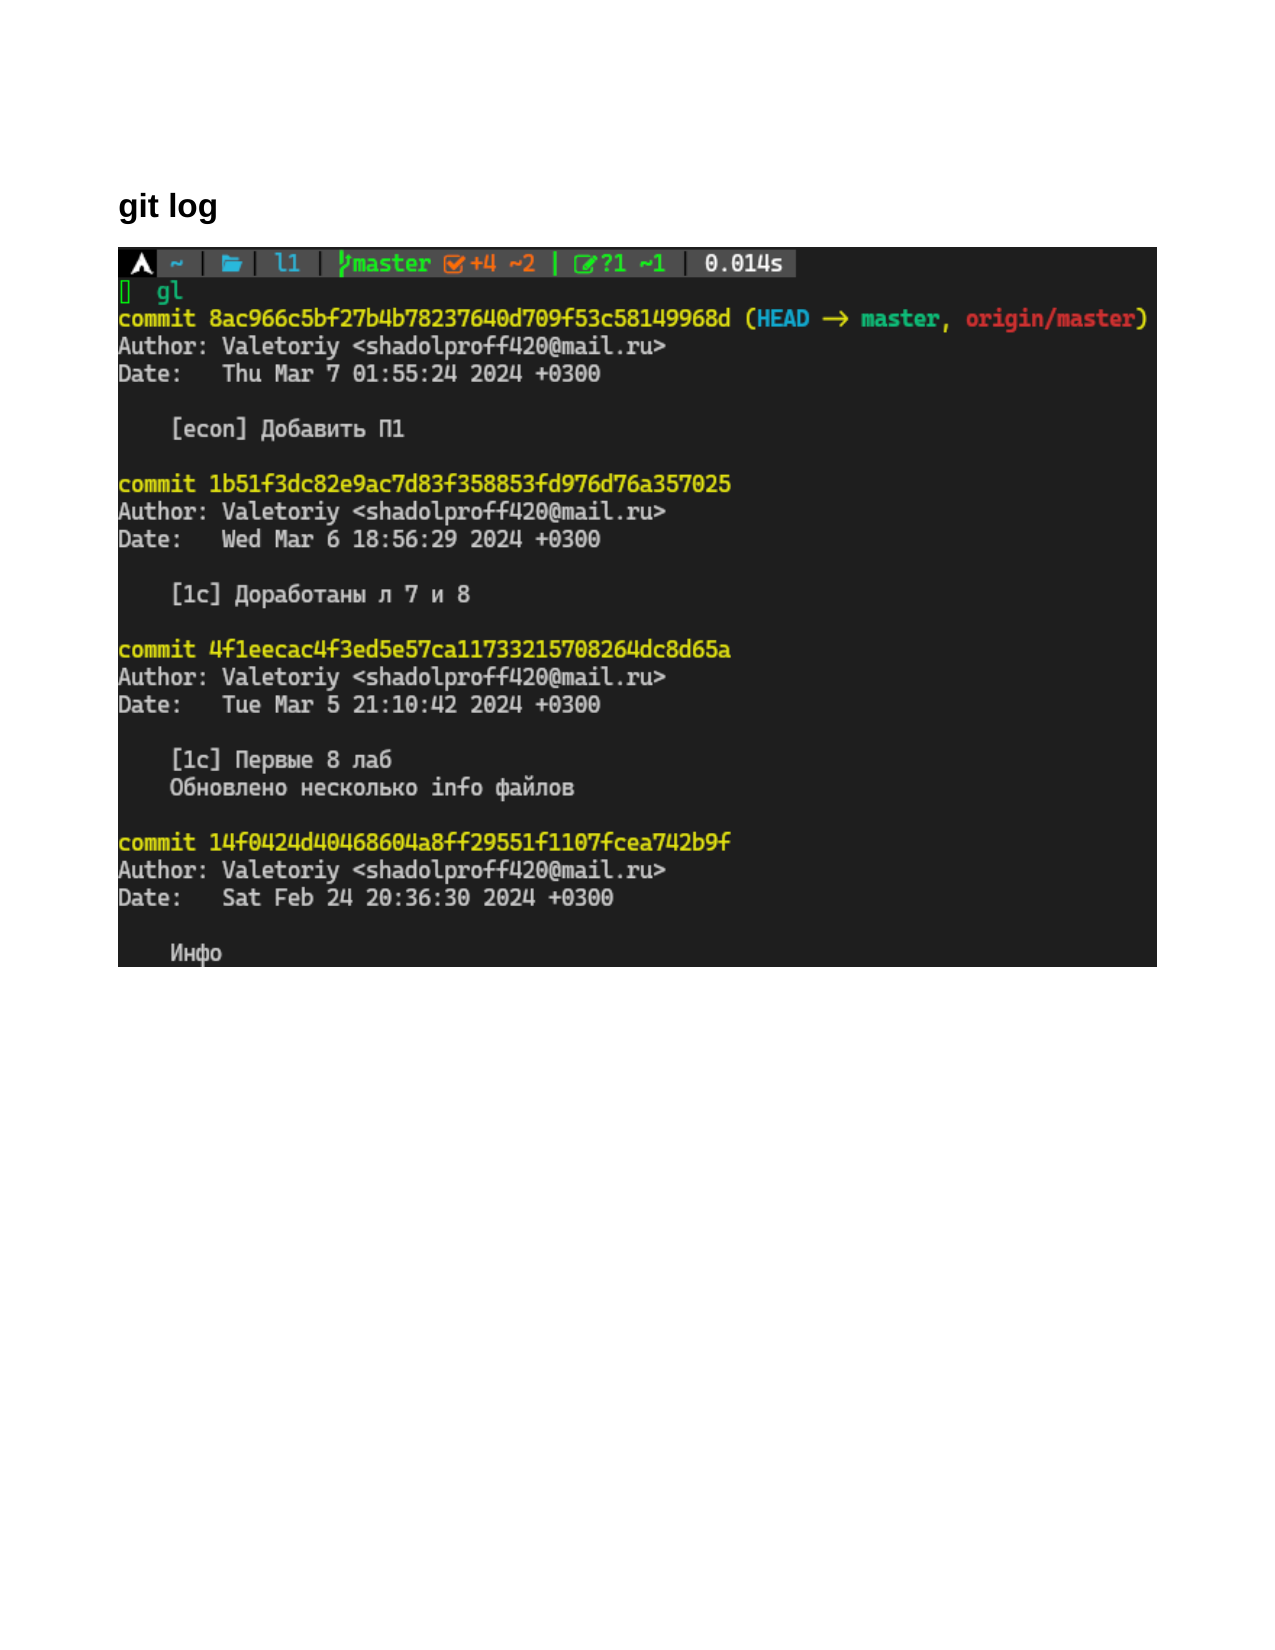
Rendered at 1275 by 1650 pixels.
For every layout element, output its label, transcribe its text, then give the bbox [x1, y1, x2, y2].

picture [118, 247, 1157, 967]
subtitle git log [118, 187, 1157, 225]
